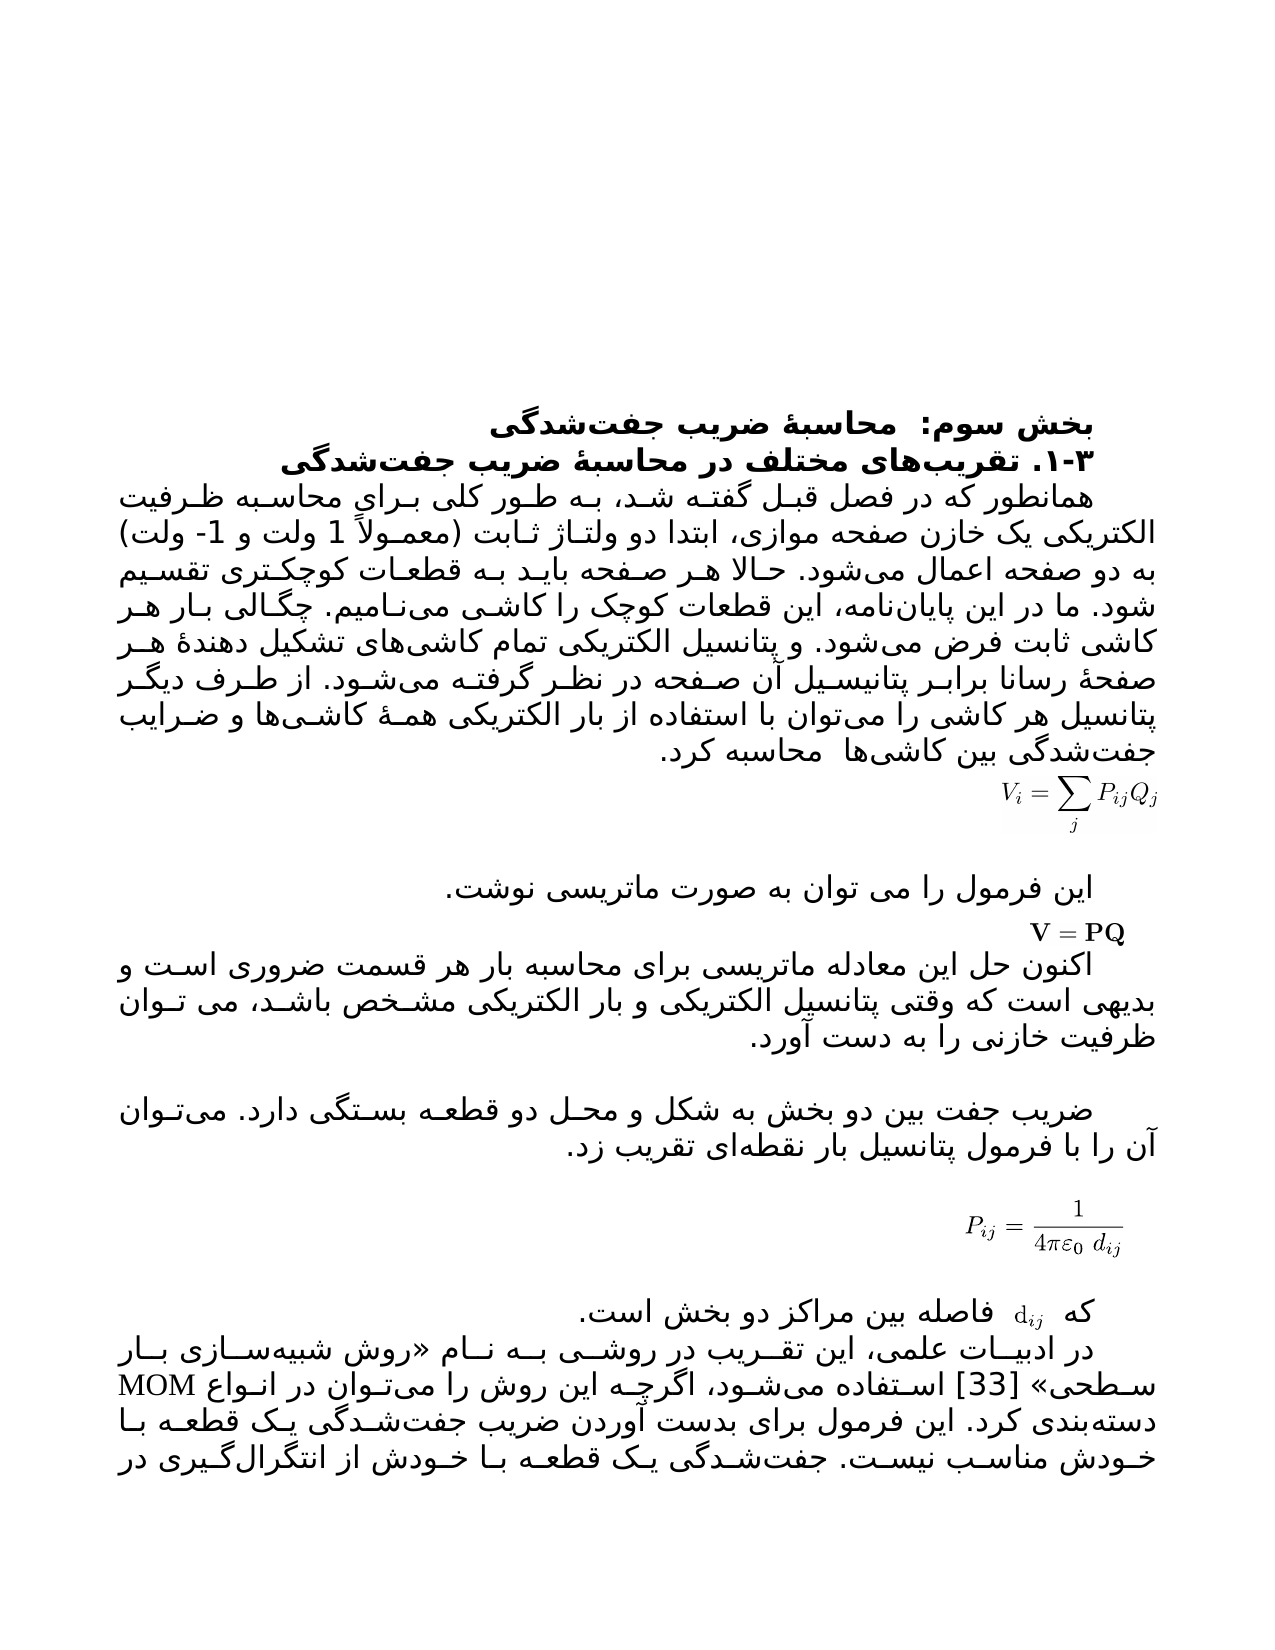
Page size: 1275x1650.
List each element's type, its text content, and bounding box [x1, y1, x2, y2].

text این فرمول را می توان به صورت ماتریسی نوشت. [118, 869, 1157, 905]
text همانطور که در فصل قبل گفته شد، به طور کلی برای محاسبه ظرفیت الکتریکی یک خازن صفحه موازی، ابتدا دو ولتاژ ثابت (معمولاً 1 ولت و 1- ولت) به دو صفحه اعمال می‌شود. حالا هر صفحه باید به قطعات کوچکتری تقسیم شود. ما در این پایان‌نامه، این قطعات کوچک را کاشی می‌نامیم. چگالی بار هر کاشی ثابت فرض می‌شود. و پتانسیل الکتریکی تمام کاشی‌های تشکیل دهندهٔ هر صفحهٔ رسانا برابر پتانیسیل آن صفحه در نظر گرفته می‌شود. از طرف دیگر پتانسیل هر کاشی را می‌توان با استفاده از بار الکتریکی همهٔ کاشی‌ها و ضرایب جفت‌شدگی بین کاشی‌ها محاسبه کرد. [118, 478, 1157, 769]
text ضریب جفت بین دو بخش به شکل و محل دو قطعه بستگی دارد. می‌توان آن را با فرمول پتانسیل بار نقطه‌ای تقریب زد. [118, 1091, 1157, 1164]
text بخش سوم: محاسبهٔ ضریب جفت‌شدگی [118, 406, 1157, 442]
picture [1030, 923, 1124, 946]
picture [1002, 776, 1157, 833]
text ۱-۳. تقریب‌های مختلف در محاسبهٔ ضریب جفت‌شدگی [118, 442, 1157, 478]
text در ادبیات علمی، این تقریب در روشی به نام «روش شبیه‌سازی بار سطحی» [33] استفاده می‌شود، اگرچه این روش را می‌توان در انواع MOM دسته‌بندی کرد. این فرمول برای بدست آوردن ضریب جفت‌شدگی یک قطعه با خودش مناسب نیست. جفت‌شدگی یک قطعه با خودش از انتگرال‌گیری در [118, 1330, 1157, 1476]
text اکنون حل این معادله ماتریسی برای محاسبه بار هر قسمت ضروری است و بدیهی است که وقتی پتانسیل الکتریکی و بار الکتریکی مشخص باشد، می توان ظرفیت خازنی را به دست آورد. [118, 905, 1157, 1055]
text که فاصله بین مراکز دو بخش است. [118, 1294, 1157, 1330]
